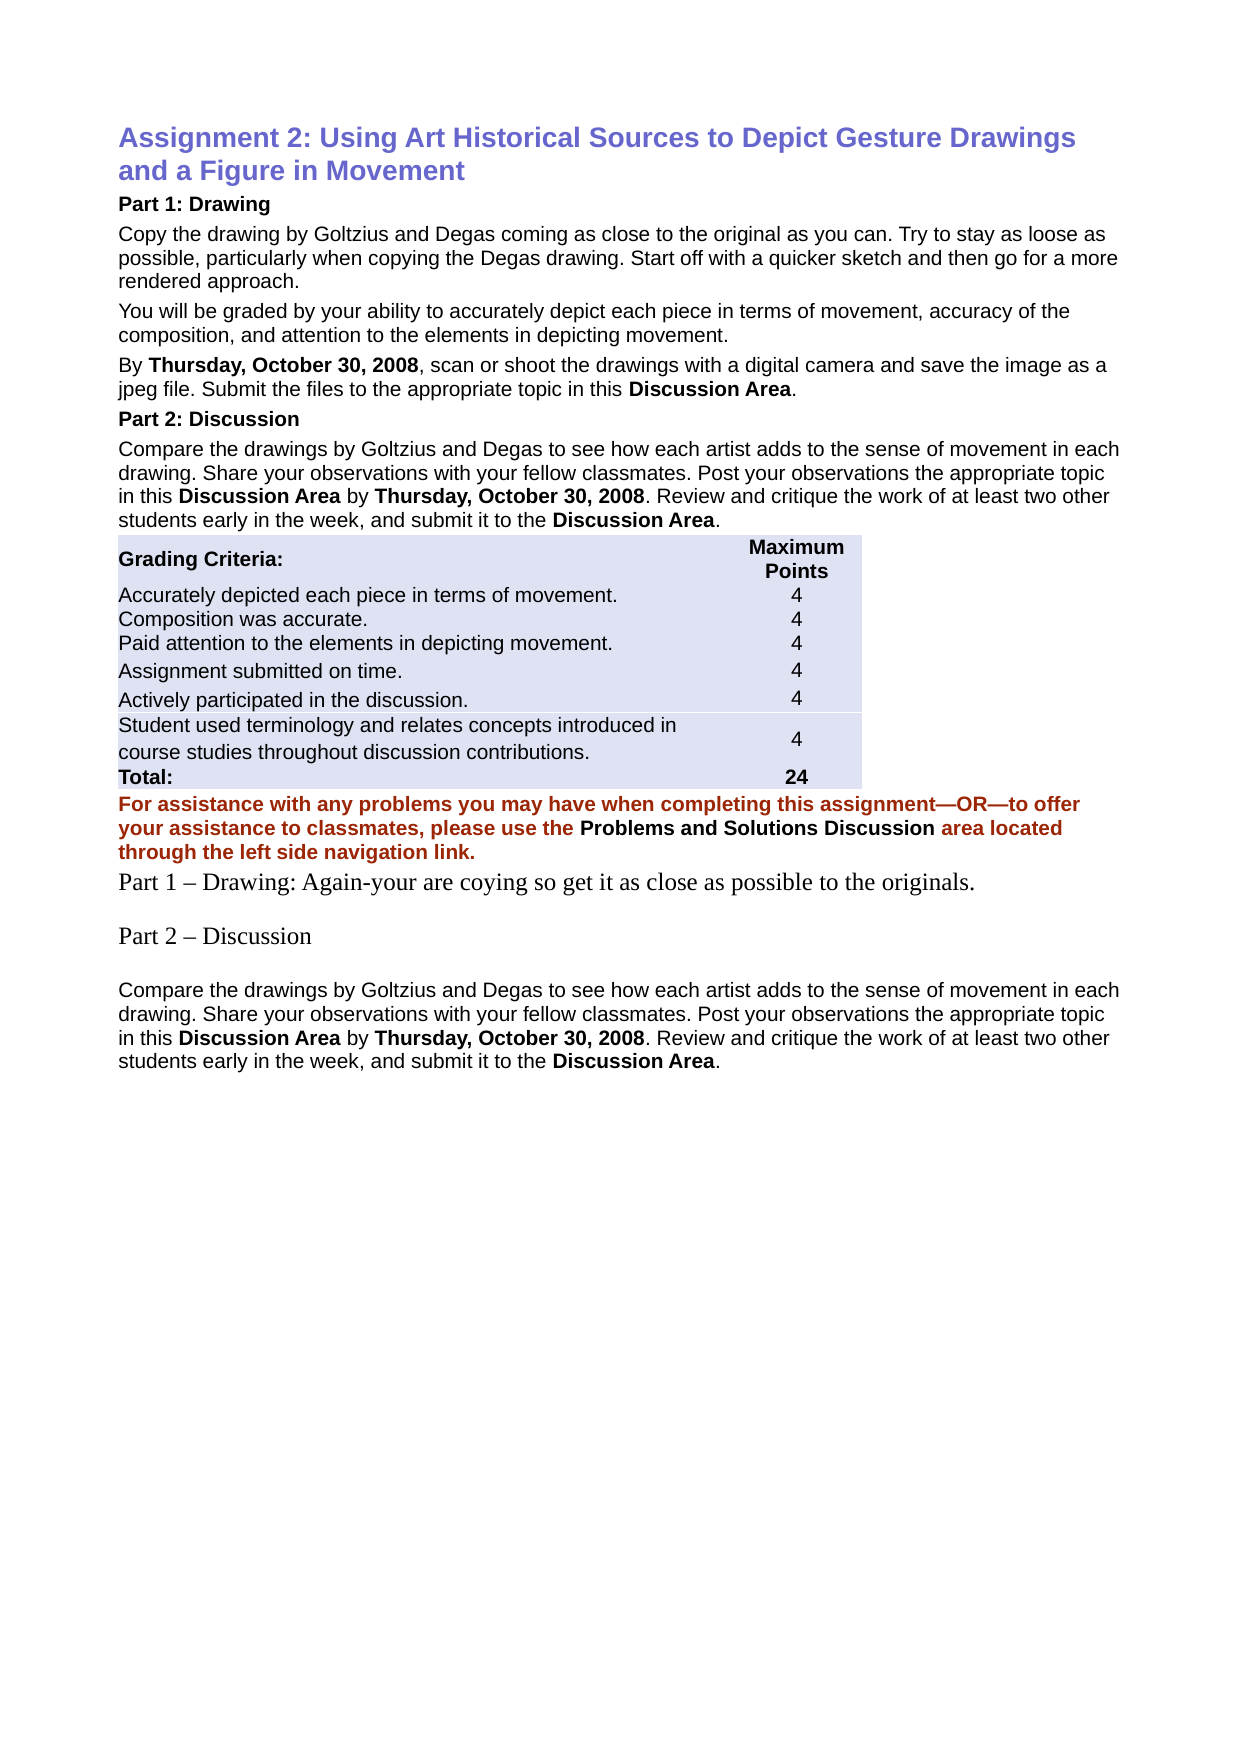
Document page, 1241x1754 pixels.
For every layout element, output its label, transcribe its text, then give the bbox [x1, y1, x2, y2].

text Part 2: Discussion [118, 407, 1122, 431]
table_cell 24 [731, 765, 862, 789]
table_cell Total: [118, 765, 731, 789]
text Copy the drawing by Goltzius and Degas coming as close to the original as you can. Try to stay as loose as possible, particularly when copying the Degas drawing. Start off with a quicker sketch and then go for a more rendered approach. [118, 221, 1122, 293]
table_cell Accurately depicted each piece in terms of movement. [118, 583, 731, 607]
text Compare the drawings by Goltzius and Degas to see how each artist adds to the sense of movement in each drawing. Share your observations with your fellow classmates. Post your observations the appropriate topic in this Discussion Area by Thursday, October 30, 2008. Review and critique the work of at least two other students early in the week, and submit it to the Discussion Area. [118, 977, 1122, 1073]
table_cell 4 [731, 684, 862, 712]
table_cell Assignment submitted on time. [118, 655, 731, 684]
text Part 1 – Drawing: Again-your are coying so get it as close as possible to the originals. [118, 867, 1122, 896]
table_cell Composition was accurate. [118, 607, 731, 631]
table_header Grading Criteria: [118, 535, 731, 583]
table_cell Paid attention to the elements in depicting movement. [118, 631, 731, 655]
text Part 2 – Discussion [118, 921, 1122, 949]
text You will be graded by your ability to accurately depict each piece in terms of movement, accuracy of the composition, and attention to the elements in depicting movement. [118, 299, 1122, 347]
table_cell 4 [731, 655, 862, 684]
text Compare the drawings by Goltzius and Degas to see how each artist adds to the sense of movement in each drawing. Share your observations with your fellow classmates. Post your observations the appropriate topic in this Discussion Area by Thursday, October 30, 2008. Review and critique the work of at least two other students early in the week, and submit it to the Discussion Area. [118, 436, 1122, 532]
table_cell Actively participated in the discussion. [118, 684, 731, 712]
table_cell 4 [731, 631, 862, 655]
text Assignment 2: Using Art Historical Sources to Depict Gesture Drawings and a Figure in Movement [118, 121, 1122, 186]
text By Thursday, October 30, 2008, scan or shoot the drawings with a digital camera and save the image as a jpeg file. Submit the files to the appropriate topic in this Discussion Area. [118, 353, 1122, 401]
text For assistance with any problems you may have when completing this assignment—OR—to offer your assistance to classmates, please use the Problems and Solutions Discussion area located through the left side navigation link. [118, 792, 1122, 864]
table_cell 4 [731, 713, 862, 765]
table_cell Student used terminology and relates concepts introduced in course studies throughout discussion contributions. [118, 713, 731, 765]
table_cell 4 [731, 607, 862, 631]
text Part 1: Drawing [118, 192, 1122, 216]
table_header Maximum Points [731, 535, 862, 583]
table_cell 4 [731, 583, 862, 607]
